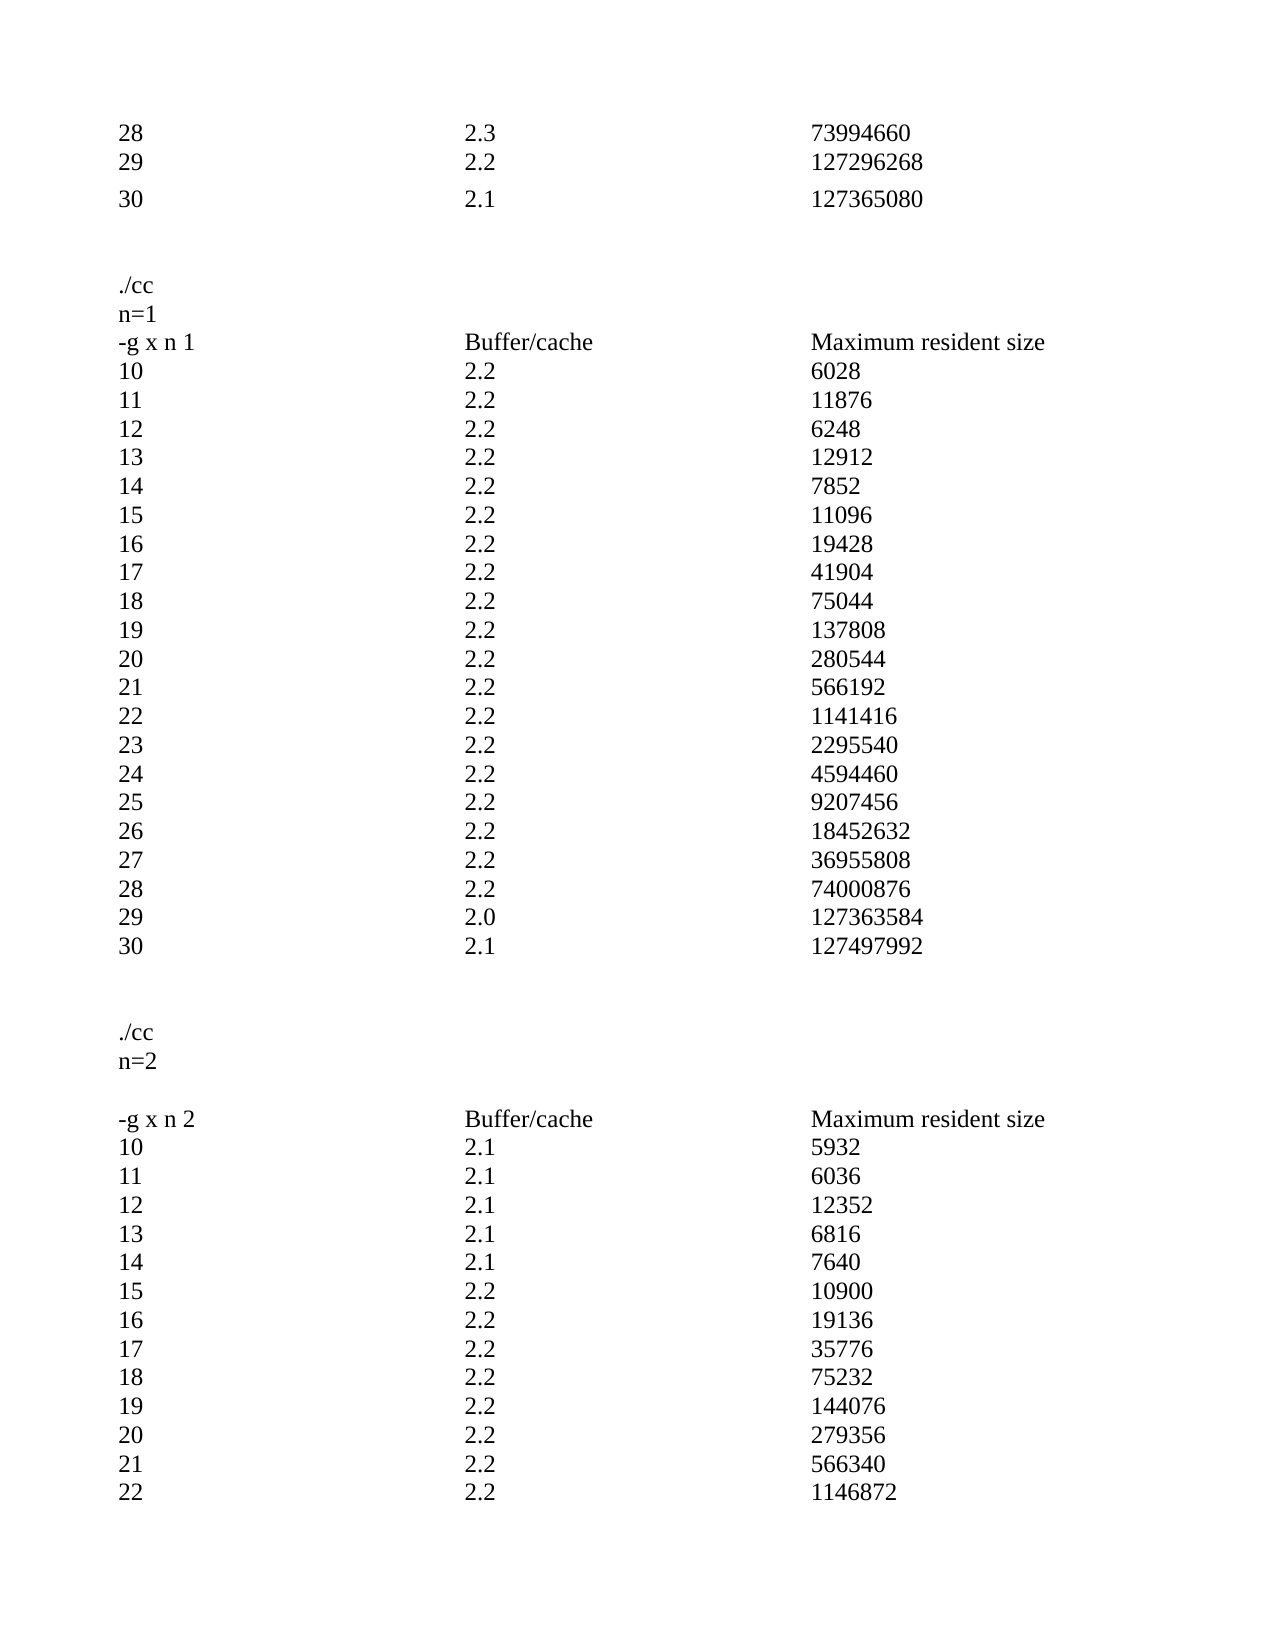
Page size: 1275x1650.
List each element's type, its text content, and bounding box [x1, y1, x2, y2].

table_cell 2.2 [464, 816, 811, 845]
table_cell 20 [118, 644, 464, 672]
table_cell 20 [118, 1420, 464, 1449]
table_cell 12912 [811, 443, 1157, 471]
table_cell 2.2 [464, 1391, 811, 1420]
table_cell 28 [118, 118, 464, 147]
table_cell 11876 [811, 385, 1157, 414]
table_cell 6248 [811, 414, 1157, 442]
table_cell 1146872 [811, 1478, 1157, 1506]
table_cell 7852 [811, 471, 1157, 500]
table_cell 19 [118, 1391, 464, 1420]
table_cell 7640 [811, 1248, 1157, 1276]
table_cell 2.2 [464, 1363, 811, 1391]
table_cell 19428 [811, 529, 1157, 557]
table_cell 2.2 [464, 644, 811, 672]
table_cell 144076 [811, 1391, 1157, 1420]
table_cell 2.1 [464, 931, 811, 960]
table_cell 12352 [811, 1190, 1157, 1219]
table_cell 2.2 [464, 1334, 811, 1362]
table_cell 2.2 [464, 500, 811, 529]
table_cell 75232 [811, 1363, 1157, 1391]
table_cell 2.2 [464, 471, 811, 500]
text ./cc [118, 1017, 1157, 1046]
table_cell 16 [118, 1305, 464, 1334]
table_cell 27 [118, 845, 464, 874]
table_cell 2.2 [464, 673, 811, 701]
table_cell 18 [118, 586, 464, 615]
table_cell 21 [118, 1449, 464, 1477]
table_cell 2.2 [464, 1305, 811, 1334]
table_cell 2.2 [464, 1478, 811, 1506]
table_cell 2.2 [464, 586, 811, 615]
table_cell 2.2 [464, 1449, 811, 1477]
table_header Maximum resident size [811, 328, 1157, 356]
table_header Buffer/cache [464, 328, 811, 356]
table_cell 2.1 [464, 1248, 811, 1276]
table_header Buffer/cache [464, 1104, 811, 1132]
table_cell 25 [118, 788, 464, 816]
table_cell 36955808 [811, 845, 1157, 874]
table_cell 2.1 [464, 184, 811, 212]
table_cell 2.2 [464, 759, 811, 787]
table_cell 279356 [811, 1420, 1157, 1449]
table_cell 13 [118, 1219, 464, 1247]
table_header Maximum resident size [811, 1104, 1157, 1132]
table_cell 30 [118, 184, 464, 212]
table_cell 280544 [811, 644, 1157, 672]
table_cell 19136 [811, 1305, 1157, 1334]
table_cell 10 [118, 356, 464, 385]
table_cell 13 [118, 443, 464, 471]
table_cell 2.2 [464, 874, 811, 902]
table_cell 2.2 [464, 845, 811, 874]
table_cell 2.2 [464, 385, 811, 414]
table_cell 17 [118, 1334, 464, 1362]
table_cell 14 [118, 471, 464, 500]
table_cell 6816 [811, 1219, 1157, 1247]
table_cell 2.2 [464, 558, 811, 586]
table_cell 127365080 [811, 184, 1157, 212]
table_cell 18 [118, 1363, 464, 1391]
table_cell 2.2 [464, 414, 811, 442]
table_cell 11096 [811, 500, 1157, 529]
table_cell 2.2 [464, 356, 811, 385]
table_cell 4594460 [811, 759, 1157, 787]
table_cell 10 [118, 1133, 464, 1161]
table_cell 14 [118, 1248, 464, 1276]
table_cell 2.2 [464, 1420, 811, 1449]
table_cell 23 [118, 730, 464, 759]
table_cell 9207456 [811, 788, 1157, 816]
table_cell 2.1 [464, 1219, 811, 1247]
table_cell 2.2 [464, 529, 811, 557]
text n=1 [118, 299, 1157, 327]
table_cell 2.3 [464, 118, 811, 147]
table_cell 2.2 [464, 147, 811, 184]
table_cell 137808 [811, 615, 1157, 644]
table_cell 29 [118, 903, 464, 931]
table_cell 15 [118, 1276, 464, 1305]
table_cell 566340 [811, 1449, 1157, 1477]
table_cell 127497992 [811, 931, 1157, 960]
table_cell 18452632 [811, 816, 1157, 845]
table_cell 11 [118, 385, 464, 414]
table_cell 75044 [811, 586, 1157, 615]
table_cell 2.2 [464, 1276, 811, 1305]
table_cell 11 [118, 1161, 464, 1190]
table_cell 22 [118, 701, 464, 730]
table_cell 74000876 [811, 874, 1157, 902]
table_cell 24 [118, 759, 464, 787]
table_cell 5932 [811, 1133, 1157, 1161]
text n=2 [118, 1046, 1157, 1075]
table_cell 127296268 [811, 147, 1157, 184]
table_cell 12 [118, 414, 464, 442]
table_cell 35776 [811, 1334, 1157, 1362]
table_cell 41904 [811, 558, 1157, 586]
table_cell 10900 [811, 1276, 1157, 1305]
table_cell 2.2 [464, 615, 811, 644]
table_cell 6028 [811, 356, 1157, 385]
table_header -g x n 2 [118, 1104, 464, 1132]
table_cell 2.2 [464, 730, 811, 759]
table_cell 2.1 [464, 1161, 811, 1190]
table_cell 2.0 [464, 903, 811, 931]
table_cell 2.1 [464, 1190, 811, 1219]
table_cell 28 [118, 874, 464, 902]
text ./cc [118, 270, 1157, 299]
table_cell 2.2 [464, 443, 811, 471]
table_cell 2.2 [464, 701, 811, 730]
table_cell 12 [118, 1190, 464, 1219]
table_cell 6036 [811, 1161, 1157, 1190]
table_cell 566192 [811, 673, 1157, 701]
table_cell 16 [118, 529, 464, 557]
table_cell 22 [118, 1478, 464, 1506]
table_cell 127363584 [811, 903, 1157, 931]
table_cell 17 [118, 558, 464, 586]
table_cell 21 [118, 673, 464, 701]
table_cell 73994660 [811, 118, 1157, 147]
table_cell 2295540 [811, 730, 1157, 759]
table_cell 29 [118, 147, 464, 184]
table_cell 1141416 [811, 701, 1157, 730]
table_cell 30 [118, 931, 464, 960]
table_cell 15 [118, 500, 464, 529]
table_cell 2.2 [464, 788, 811, 816]
table_header -g x n 1 [118, 328, 464, 356]
table_cell 2.1 [464, 1133, 811, 1161]
table_cell 19 [118, 615, 464, 644]
table_cell 26 [118, 816, 464, 845]
